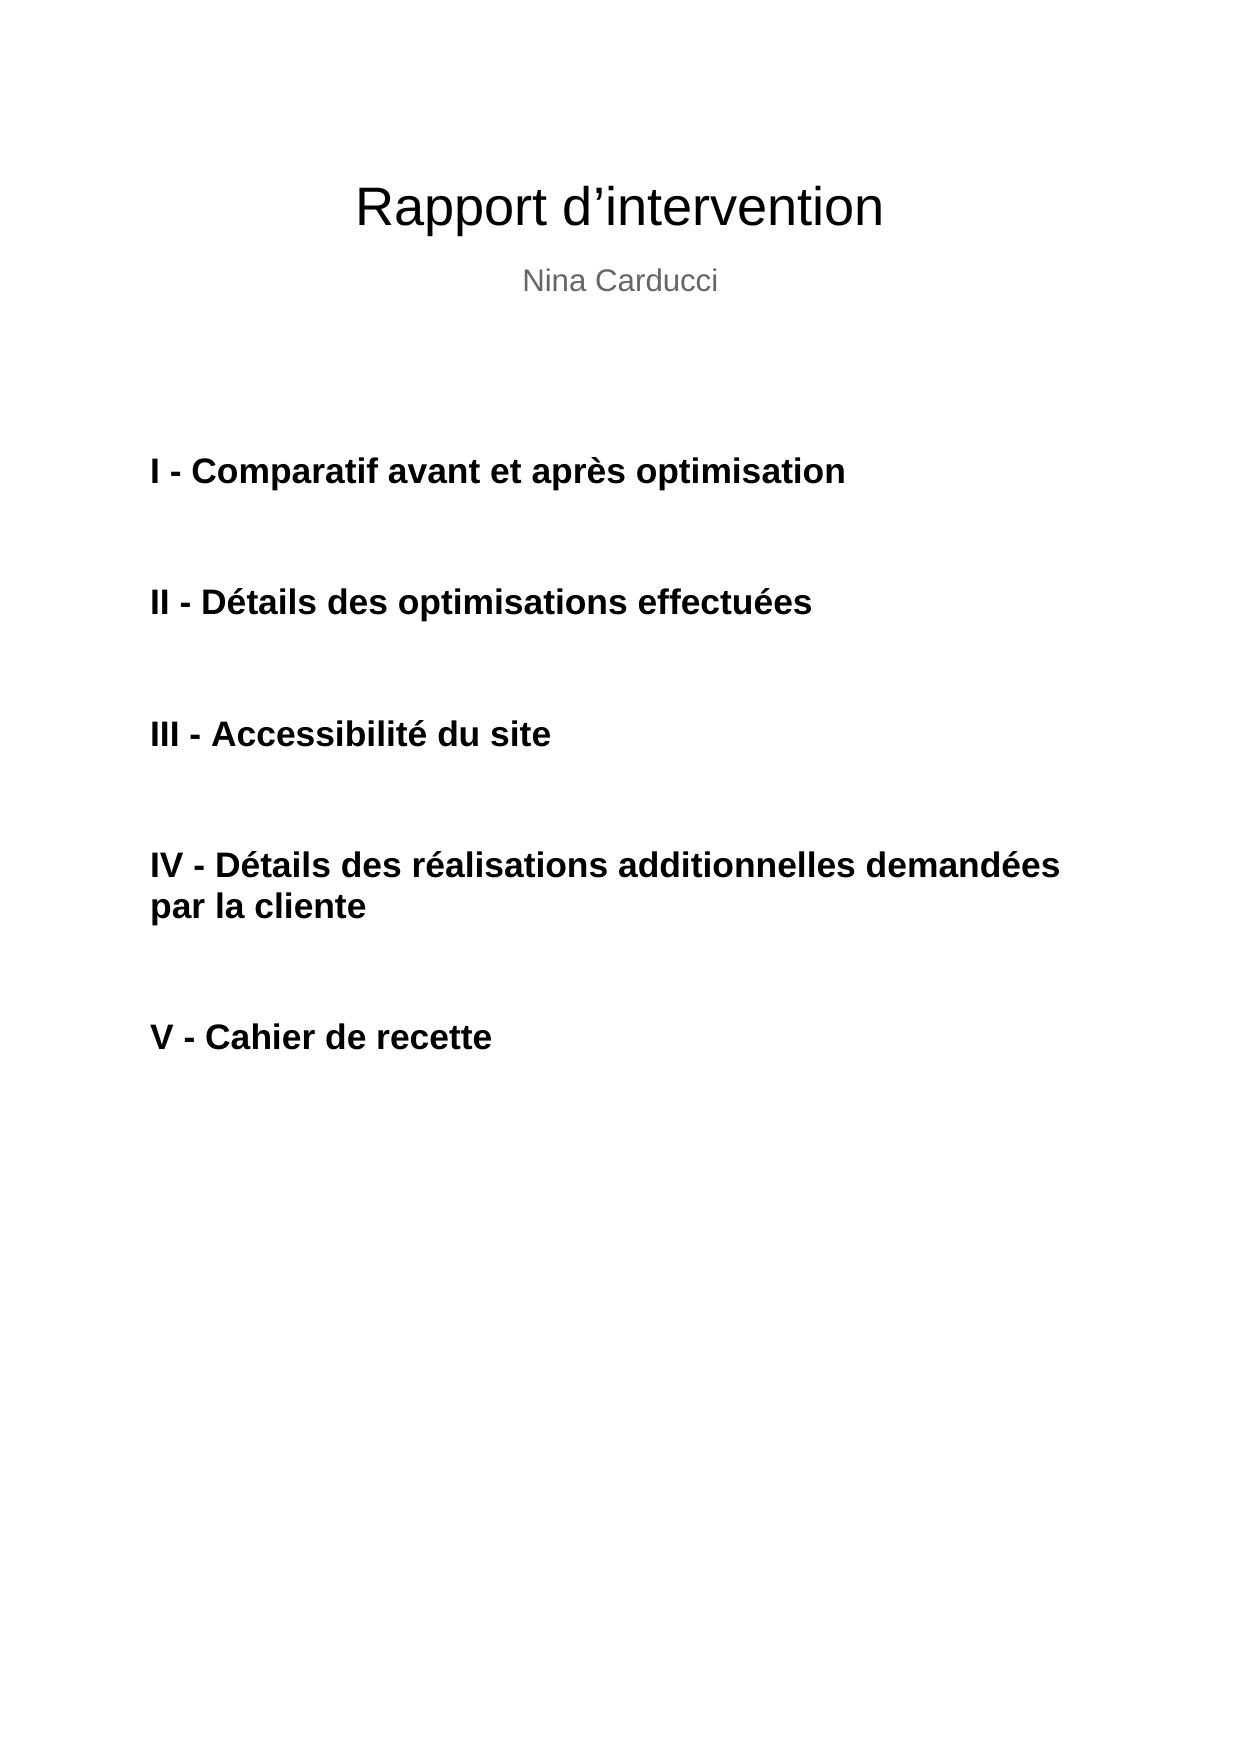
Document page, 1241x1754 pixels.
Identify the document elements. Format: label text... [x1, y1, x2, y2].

text Nina Carducci [150, 262, 1090, 298]
text II - Détails des optimisations effectuées [150, 581, 1090, 622]
text V - Cahier de recette [150, 1016, 1090, 1057]
text IV - Détails des réalisations additionnelles demandées par la cliente [150, 844, 1090, 926]
text Rapport d’intervention [150, 175, 1090, 237]
text I - Comparatif avant et après optimisation [150, 450, 1090, 491]
text III - Accessibilité du site [150, 713, 1090, 753]
